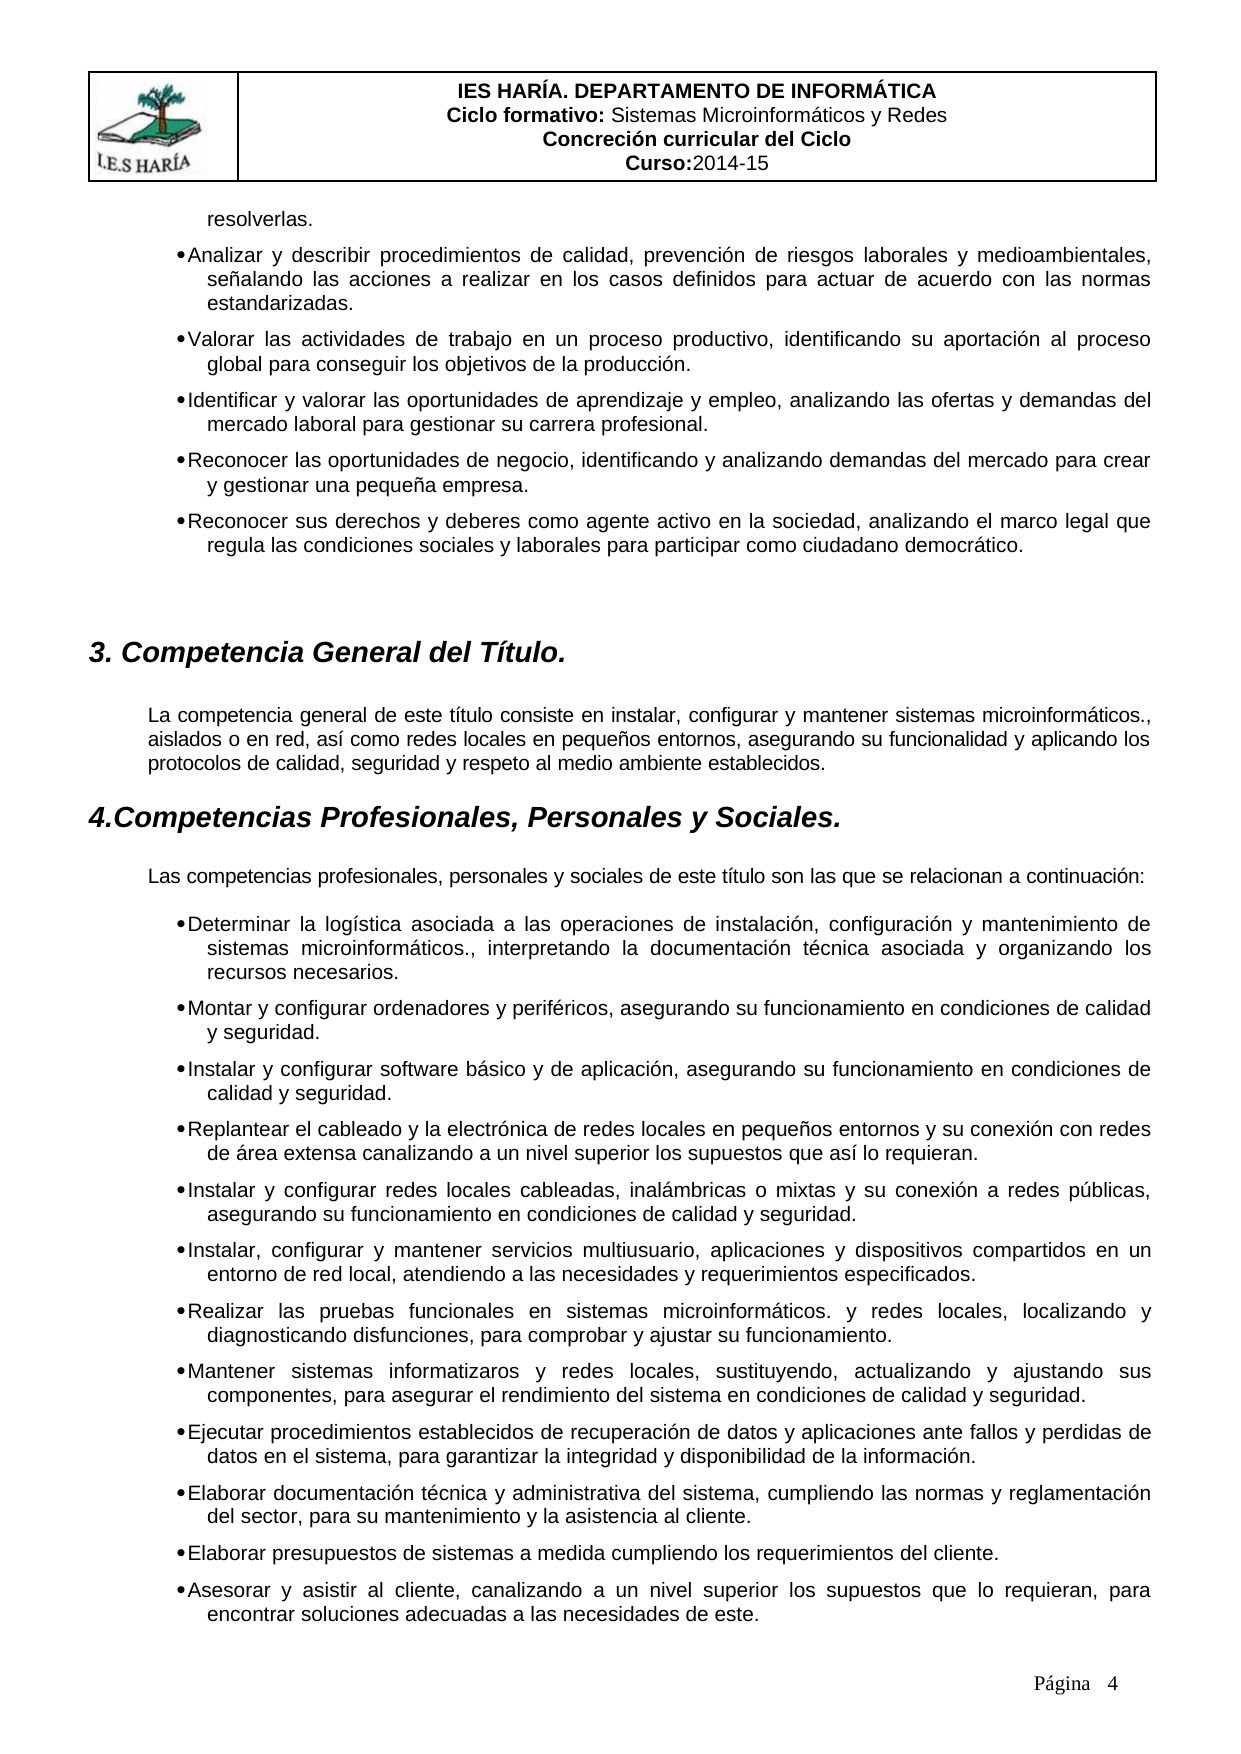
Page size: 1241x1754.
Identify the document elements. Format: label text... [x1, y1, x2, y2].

list resolverlas. [177, 206, 1152, 230]
list Replantear el cableado y la electrónica de redes locales en pequeños entornos y su conexión con redes de área extensa canalizando a un nivel superior los supuestos que así lo requieran. [177, 1117, 1152, 1165]
text Las competencias profesionales, personales y sociales de este título son las que se relacionan a continuación: [148, 864, 1152, 888]
subtitle 4.Competencias Profesionales, Personales y Sociales. [89, 800, 1152, 833]
list Elaborar documentación técnica y administrativa del sistema, cumpliendo las normas y reglamentación del sector, para su mantenimiento y la asistencia al cliente. [177, 1480, 1152, 1528]
list Instalar y configurar software básico y de aplicación, asegurando su funcionamiento en condiciones de calidad y seguridad. [177, 1057, 1152, 1105]
picture [94, 78, 207, 174]
list Determinar la logística asociada a las operaciones de instalación, configuración y mantenimiento de sistemas microinformáticos., interpretando la documentación técnica asociada y organizando los recursos necesarios. [177, 912, 1152, 984]
list Reconocer las oportunidades de negocio, identificando y analizando demandas del mercado para crear y gestionar una pequeña empresa. [177, 448, 1152, 496]
list Analizar y describir procedimientos de calidad, prevención de riesgos laborales y medioambientales, señalando las acciones a realizar en los casos definidos para actuar de acuerdo con las normas estandarizadas. [177, 243, 1152, 315]
list Reconocer sus derechos y deberes como agente activo en la sociedad, analizando el marco legal que regula las condiciones sociales y laborales para participar como ciudadano democrático. [177, 509, 1152, 557]
list Identificar y valorar las oportunidades de aprendizaje y empleo, analizando las ofertas y demandas del mercado laboral para gestionar su carrera profesional. [177, 388, 1152, 436]
subtitle 3. Competencia General del Título. [89, 634, 1152, 668]
text La competencia general de este título consiste en instalar, configurar y mantener sistemas microinformáticos., aislados o en red, así como redes locales en pequeños entornos, asegurando su funcionalidad y aplicando los protocolos de calidad, seguridad y respeto al medio ambiente establecidos. [148, 703, 1152, 775]
list Realizar las pruebas funcionales en sistemas microinformáticos. y redes locales, localizando y diagnosticando disfunciones, para comprobar y ajustar su funcionamiento. [177, 1299, 1152, 1347]
list Elaborar presupuestos de sistemas a medida cumpliendo los requerimientos del cliente. [177, 1541, 1152, 1565]
list Montar y configurar ordenadores y periféricos, asegurando su funcionamiento en condiciones de calidad y seguridad. [177, 996, 1152, 1044]
list Instalar y configurar redes locales cableadas, inalámbricas o mixtas y su conexión a redes públicas, asegurando su funcionamiento en condiciones de calidad y seguridad. [177, 1178, 1152, 1226]
list Asesorar y asistir al cliente, canalizando a un nivel superior los supuestos que lo requieran, para encontrar soluciones adecuadas a las necesidades de este. [177, 1577, 1152, 1625]
list Mantener sistemas informatizaros y redes locales, sustituyendo, actualizando y ajustando sus componentes, para asegurar el rendimiento del sistema en condiciones de calidad y seguridad. [177, 1359, 1152, 1407]
list Instalar, configurar y mantener servicios multiusuario, aplicaciones y dispositivos compartidos en un entorno de red local, atendiendo a las necesidades y requerimientos especificados. [177, 1238, 1152, 1286]
list Ejecutar procedimientos establecidos de recuperación de datos y aplicaciones ante fallos y perdidas de datos en el sistema, para garantizar la integridad y disponibilidad de la información. [177, 1420, 1152, 1468]
list Valorar las actividades de trabajo en un proceso productivo, identificando su aportación al proceso global para conseguir los objetivos de la producción. [177, 327, 1152, 375]
